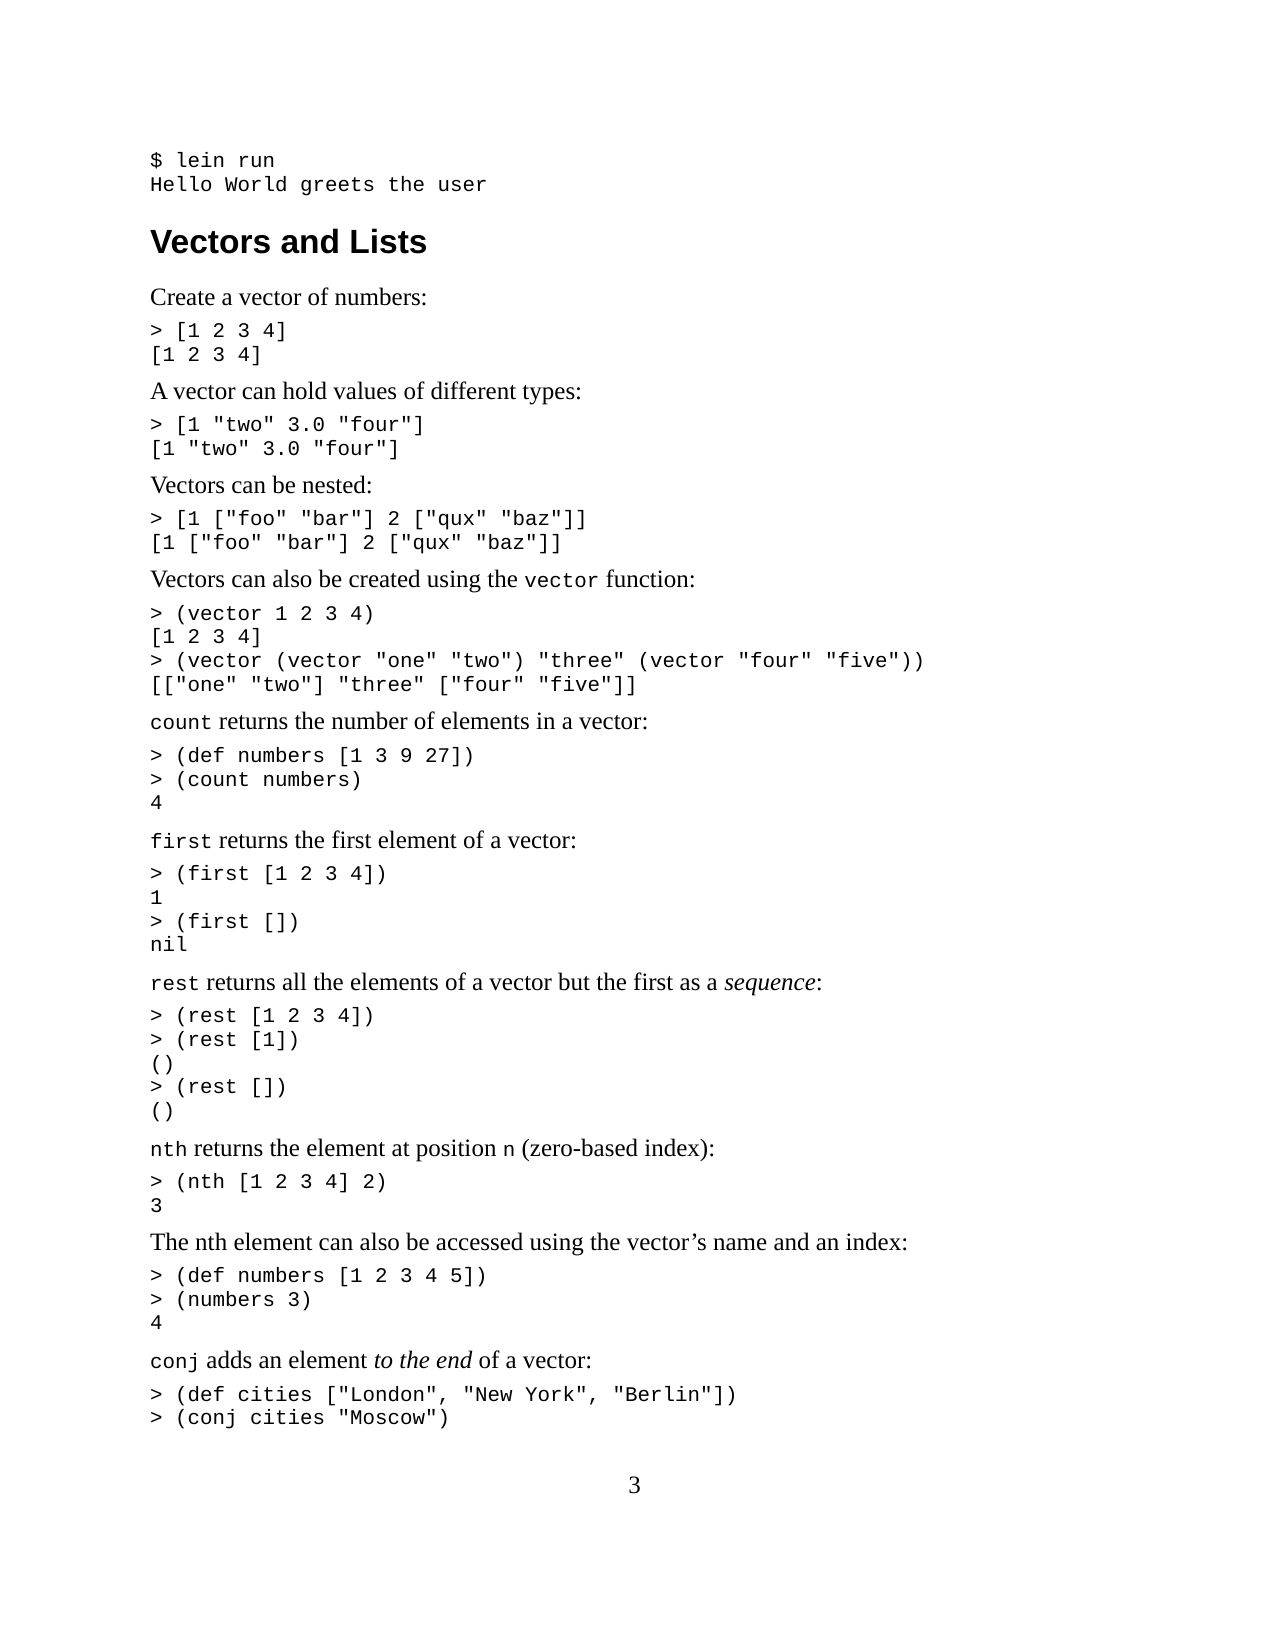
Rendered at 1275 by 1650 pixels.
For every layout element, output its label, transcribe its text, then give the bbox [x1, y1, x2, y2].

text 4 [150, 1312, 1125, 1336]
text > (count numbers) [150, 768, 1125, 792]
text > (conj cities "Moscow") [150, 1407, 1125, 1431]
text () [150, 1100, 1125, 1124]
text > [1 ["foo" "bar"] 2 ["qux" "baz"]] [150, 508, 1125, 532]
text [1 2 3 4] [150, 626, 1125, 650]
text The nth element can also be accessed using the vector’s name and an index: [150, 1227, 1125, 1256]
text [1 ["foo" "bar"] 2 ["qux" "baz"]] [150, 532, 1125, 555]
text Vectors can be nested: [150, 470, 1125, 499]
text [["one" "two"] "three" ["four" "five"]] [150, 674, 1125, 697]
text > (def cities ["London", "New York", "Berlin"]) [150, 1383, 1125, 1407]
text > (rest []) [150, 1076, 1125, 1100]
text 1 [150, 887, 1125, 911]
text Create a vector of numbers: [150, 282, 1125, 311]
text 4 [150, 792, 1125, 816]
text [1 2 3 4] [150, 344, 1125, 367]
text conj adds an element to the end of a vector: [150, 1345, 1125, 1374]
text 3 [150, 1195, 1125, 1218]
text > (rest [1 2 3 4]) [150, 1005, 1125, 1029]
text nil [150, 934, 1125, 958]
text > (vector 1 2 3 4) [150, 603, 1125, 626]
text > (def numbers [1 2 3 4 5]) [150, 1265, 1125, 1289]
text > [1 2 3 4] [150, 320, 1125, 344]
text > (numbers 3) [150, 1289, 1125, 1312]
text first returns the first element of a vector: [150, 825, 1125, 854]
text > (first [1 2 3 4]) [150, 863, 1125, 887]
text > (vector (vector "one" "two") "three" (vector "four" "five")) [150, 650, 1125, 674]
text > (nth [1 2 3 4] 2) [150, 1171, 1125, 1195]
text count returns the number of elements in a vector: [150, 706, 1125, 736]
text rest returns all the elements of a vector but the first as a sequence: [150, 967, 1125, 996]
text > [1 "two" 3.0 "four"] [150, 414, 1125, 438]
text A vector can hold values of different types: [150, 376, 1125, 405]
text > (def numbers [1 3 9 27]) [150, 745, 1125, 768]
text Hello World greets the user [150, 174, 1125, 197]
text > (first []) [150, 911, 1125, 934]
text () [150, 1053, 1125, 1076]
text [1 "two" 3.0 "four"] [150, 438, 1125, 461]
text > (rest [1]) [150, 1029, 1125, 1053]
text $ lein run [150, 150, 1125, 174]
text Vectors can also be created using the vector function: [150, 564, 1125, 594]
text nth returns the element at position n (zero-based index): [150, 1133, 1125, 1162]
subtitle Vectors and Lists [150, 222, 1125, 261]
